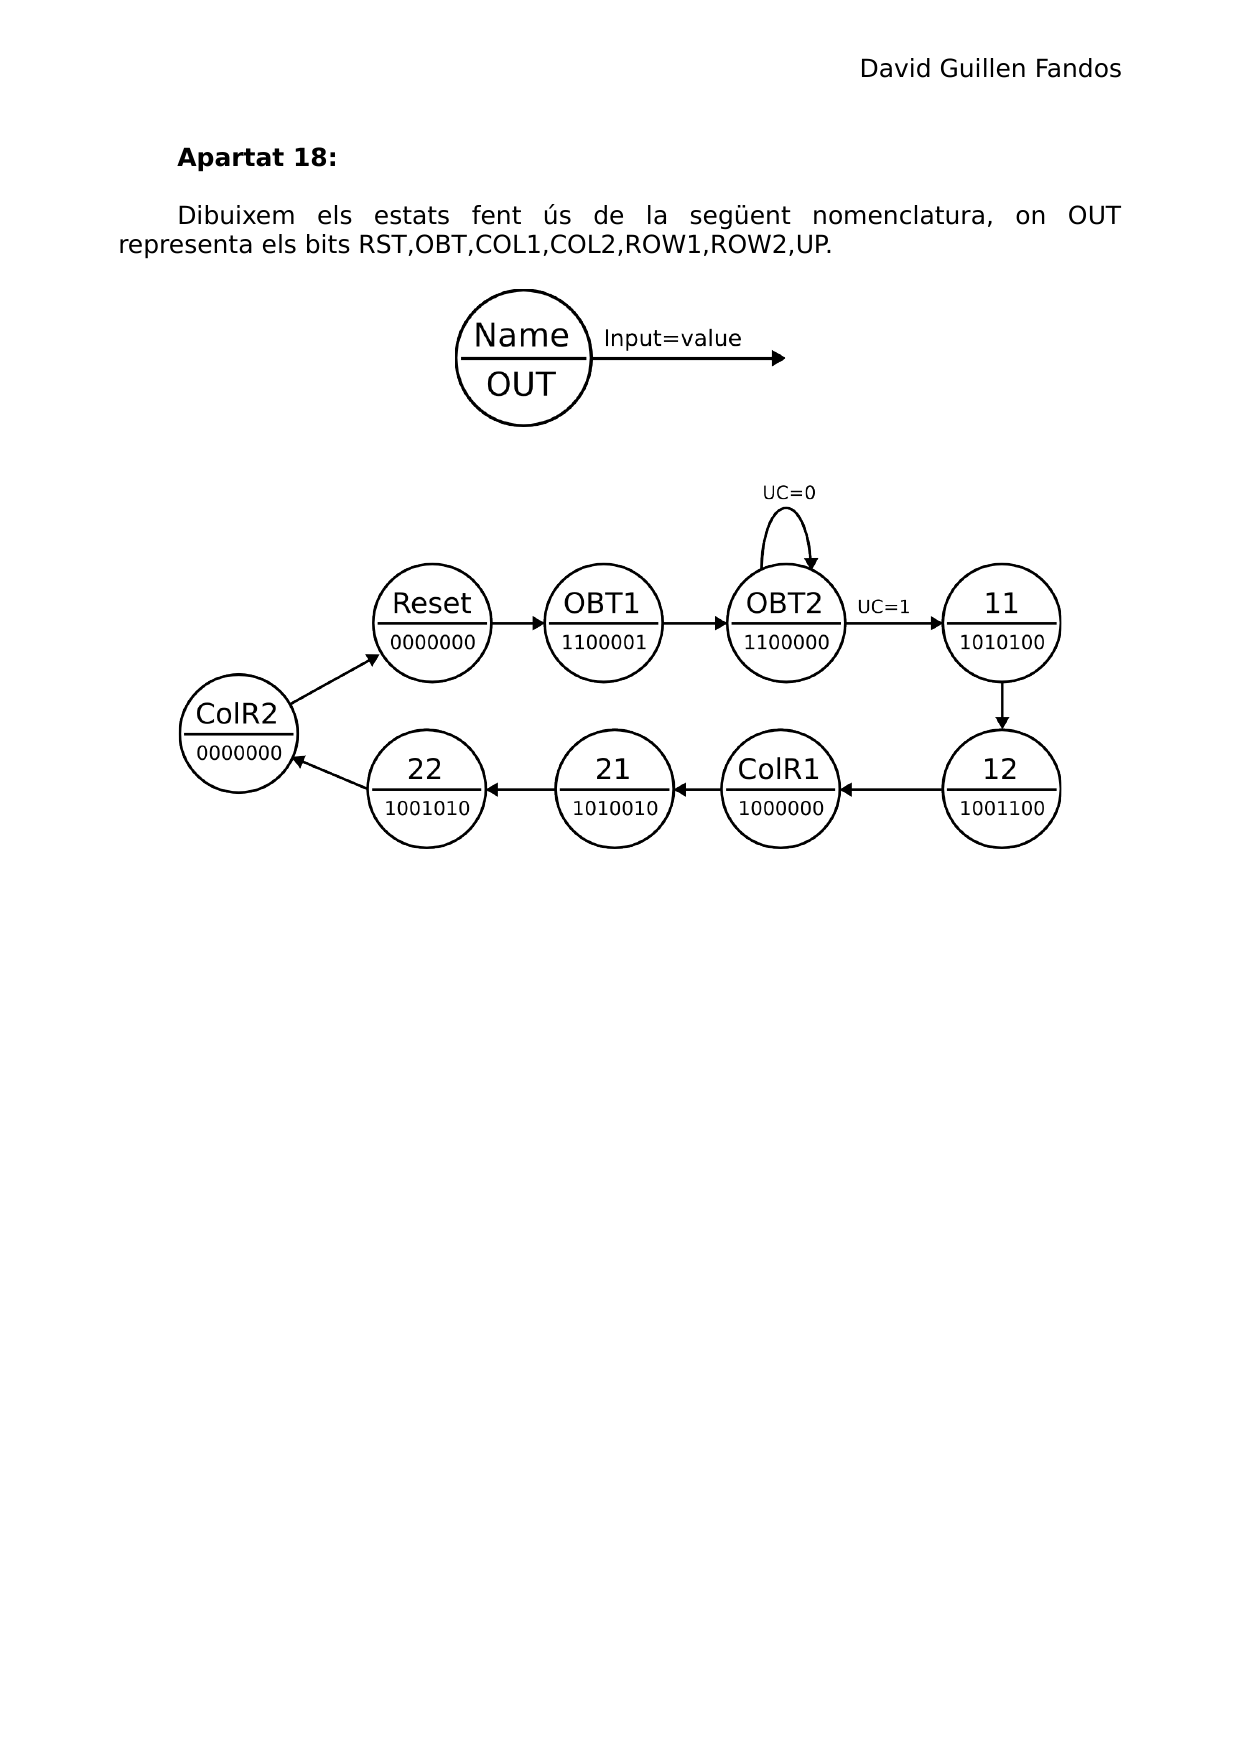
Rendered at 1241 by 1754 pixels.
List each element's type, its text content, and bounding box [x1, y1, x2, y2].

picture [455, 289, 786, 427]
picture [178, 485, 1062, 849]
text Dibuixem els estats fent ús de la següent nomenclatura, on OUT representa els bits RST,OBT,COL1,COL2,ROW1,ROW2,UP. [118, 202, 1122, 260]
text Apartat 18: [118, 143, 1122, 172]
